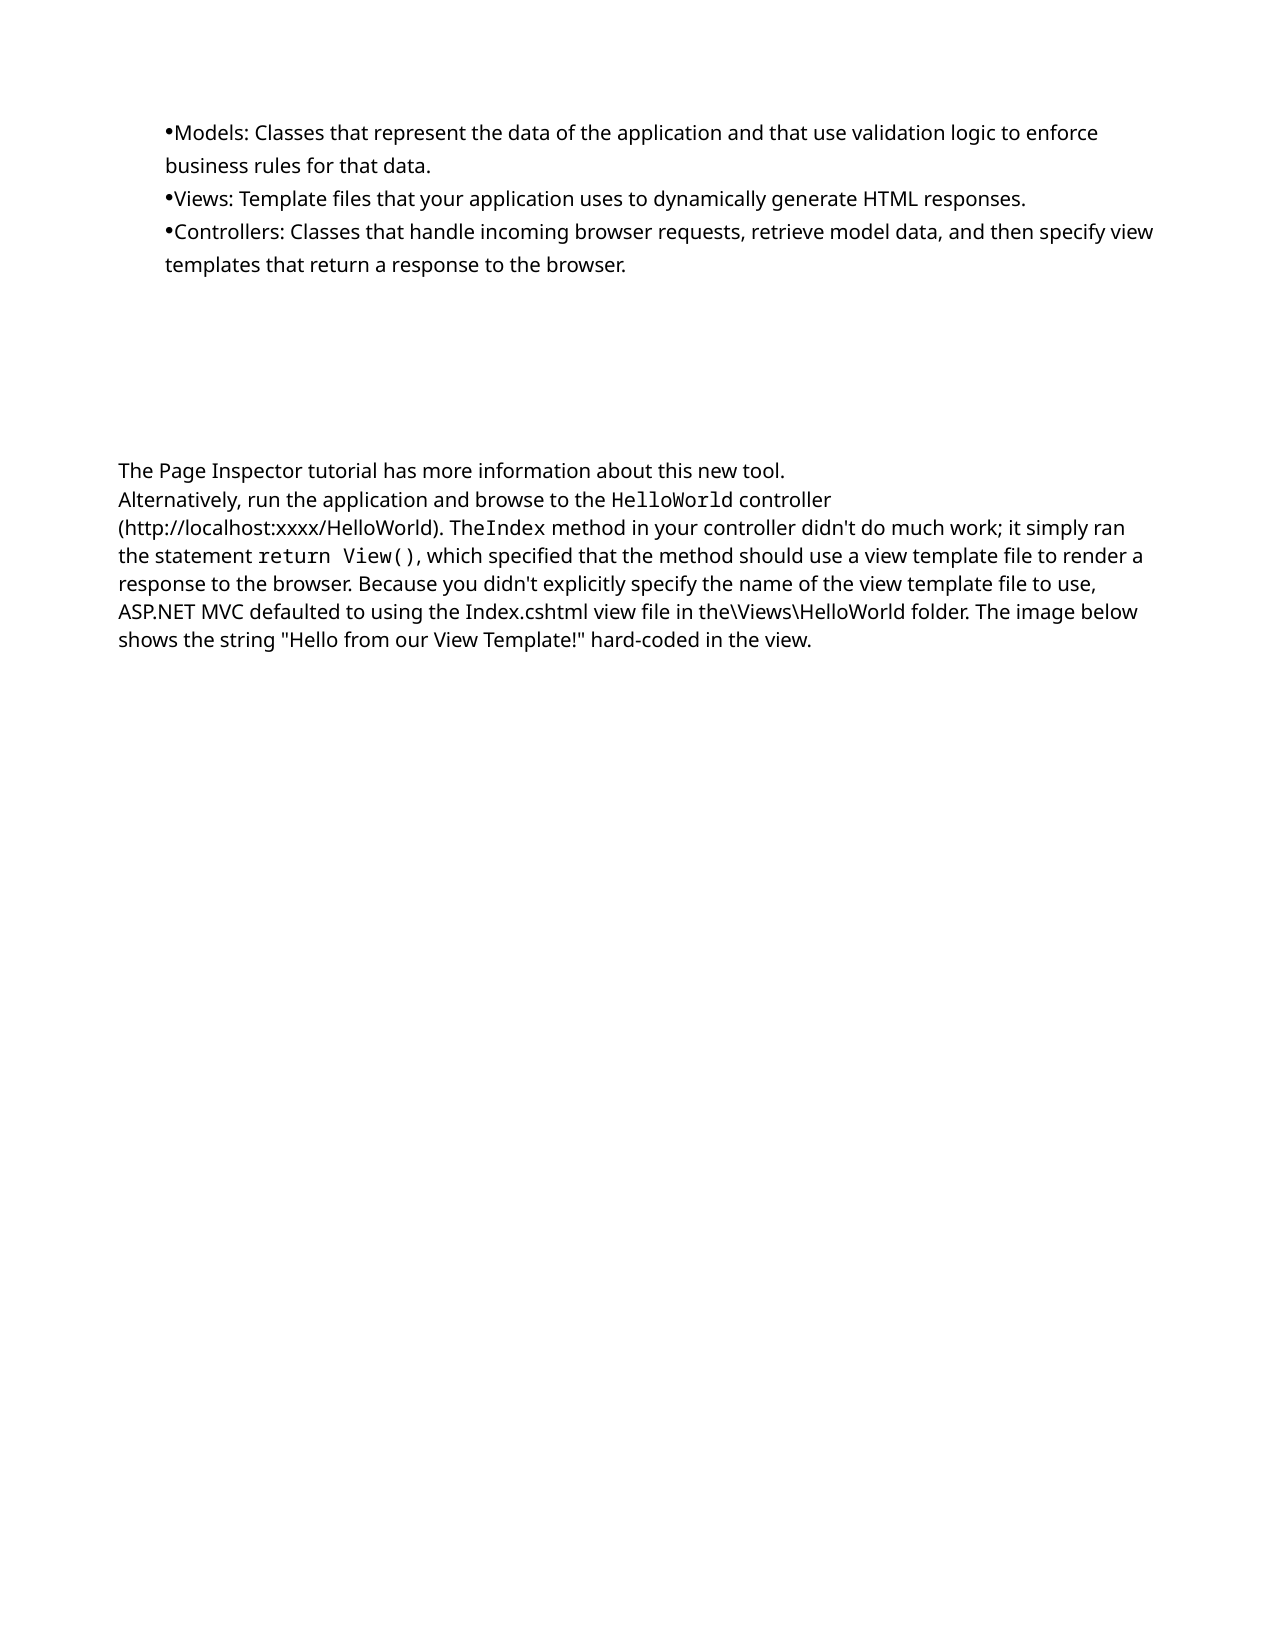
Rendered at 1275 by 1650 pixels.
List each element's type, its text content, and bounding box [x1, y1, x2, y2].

text Alternatively, run the application and browse to the HelloWorld controller (http://localhost:xxxx/HelloWorld). TheIndex method in your controller didn't do much work; it simply ran the statement return View(), which specified that the method should use a view template file to render a response to the browser. Because you didn't explicitly specify the name of the view template file to use, ASP.NET MVC defaulted to using the Index.cshtml view file in the\Views\HelloWorld folder. The image below shows the string "Hello from our View Template!" hard-coded in the view. [118, 485, 1157, 654]
text The Page Inspector tutorial has more information about this new tool. [118, 457, 1157, 485]
list Controllers: Classes that handle incoming browser requests, retrieve model data, and then specify view templates that return a response to the browser. [118, 218, 1157, 279]
list Models: Classes that represent the data of the application and that use validation logic to enforce business rules for that data. [118, 118, 1157, 179]
list Views: Template files that your application uses to dynamically generate HTML responses. [118, 184, 1157, 212]
